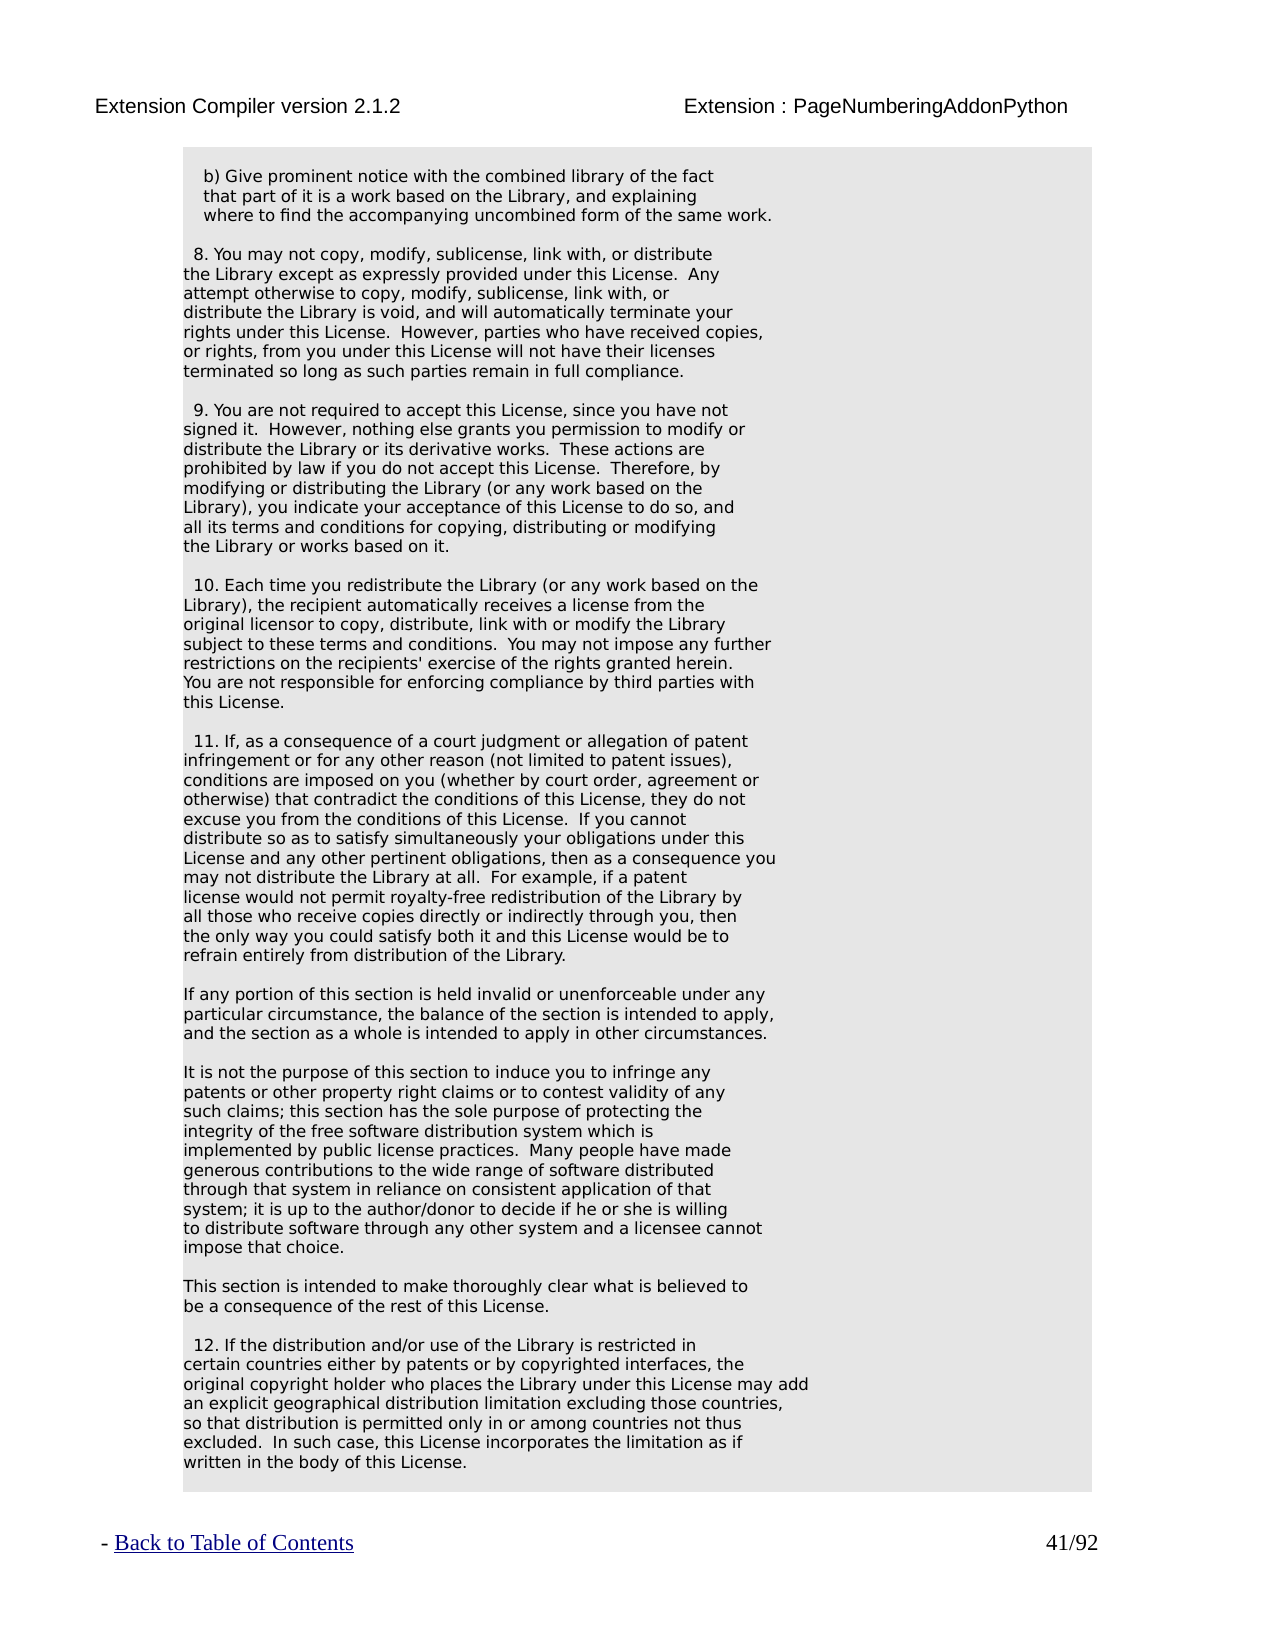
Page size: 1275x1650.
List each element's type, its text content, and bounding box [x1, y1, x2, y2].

text license would not permit royalty-free redistribution of the Library by [183, 888, 1092, 907]
text modifying or distributing the Library (or any work based on the [183, 479, 1092, 498]
text 12. If the distribution and/or use of the Library is restricted in [183, 1336, 1092, 1355]
text generous contributions to the wide range of software distributed [183, 1160, 1092, 1180]
text be a consequence of the rest of this License. [183, 1297, 1092, 1316]
text through that system in reliance on consistent application of that [183, 1180, 1092, 1199]
text You are not responsible for enforcing compliance by third parties with [183, 673, 1092, 693]
text If any portion of this section is held invalid or unenforceable under any [183, 985, 1092, 1004]
text or rights, from you under this License will not have their licenses [183, 342, 1092, 362]
text License and any other pertinent obligations, then as a consequence you [183, 849, 1092, 868]
text refrain entirely from distribution of the Library. [183, 946, 1092, 966]
text to distribute software through any other system and a licensee cannot [183, 1219, 1092, 1238]
text original licensor to copy, distribute, link with or modify the Library [183, 615, 1092, 634]
text that part of it is a work based on the Library, and explaining [183, 186, 1092, 206]
text may not distribute the Library at all. For example, if a patent [183, 868, 1092, 888]
text the Library or works based on it. [183, 537, 1092, 557]
text 10. Each time you redistribute the Library (or any work based on the [183, 576, 1092, 596]
text 8. You may not copy, modify, sublicense, link with, or distribute [183, 245, 1092, 264]
text subject to these terms and conditions. You may not impose any further [183, 634, 1092, 654]
text such claims; this section has the sole purpose of protecting the [183, 1102, 1092, 1121]
text restrictions on the recipients' exercise of the rights granted herein. [183, 654, 1092, 673]
text and the section as a whole is intended to apply in other circumstances. [183, 1024, 1092, 1043]
text all its terms and conditions for copying, distributing or modifying [183, 518, 1092, 537]
text signed it. However, nothing else grants you permission to modify or [183, 420, 1092, 440]
text this License. [183, 693, 1092, 712]
text distribute so as to satisfy simultaneously your obligations under this [183, 829, 1092, 849]
text an explicit geographical distribution limitation excluding those countries, [183, 1394, 1092, 1414]
text system; it is up to the author/donor to decide if he or she is willing [183, 1199, 1092, 1219]
text where to find the accompanying uncombined form of the same work. [183, 206, 1092, 225]
text attempt otherwise to copy, modify, sublicense, link with, or [183, 284, 1092, 303]
text excuse you from the conditions of this License. If you cannot [183, 810, 1092, 829]
text the only way you could satisfy both it and this License would be to [183, 927, 1092, 946]
text 9. You are not required to accept this License, since you have not [183, 401, 1092, 420]
text excluded. In such case, this License incorporates the limitation as if [183, 1433, 1092, 1453]
text certain countries either by patents or by copyrighted interfaces, the [183, 1355, 1092, 1375]
text distribute the Library is void, and will automatically terminate your [183, 303, 1092, 323]
text written in the body of this License. [183, 1453, 1092, 1472]
text integrity of the free software distribution system which is [183, 1121, 1092, 1141]
text rights under this License. However, parties who have received copies, [183, 323, 1092, 342]
text This section is intended to make thoroughly clear what is believed to [183, 1277, 1092, 1297]
text Library), the recipient automatically receives a license from the [183, 596, 1092, 615]
text Library), you indicate your acceptance of this License to do so, and [183, 498, 1092, 518]
text terminated so long as such parties remain in full compliance. [183, 362, 1092, 381]
text implemented by public license practices. Many people have made [183, 1141, 1092, 1160]
text 11. If, as a consequence of a court judgment or allegation of patent [183, 732, 1092, 751]
text all those who receive copies directly or indirectly through you, then [183, 907, 1092, 927]
text otherwise) that contradict the conditions of this License, they do not [183, 790, 1092, 810]
text original copyright holder who places the Library under this License may add [183, 1375, 1092, 1394]
text the Library except as expressly provided under this License. Any [183, 264, 1092, 284]
text so that distribution is permitted only in or among countries not thus [183, 1414, 1092, 1433]
text It is not the purpose of this section to induce you to infringe any [183, 1063, 1092, 1082]
text particular circumstance, the balance of the section is intended to apply, [183, 1004, 1092, 1024]
text patents or other property right claims or to contest validity of any [183, 1082, 1092, 1102]
text conditions are imposed on you (whether by court order, agreement or [183, 771, 1092, 790]
text b) Give prominent notice with the combined library of the fact [183, 167, 1092, 186]
text impose that choice. [183, 1238, 1092, 1258]
text prohibited by law if you do not accept this License. Therefore, by [183, 459, 1092, 479]
text infringement or for any other reason (not limited to patent issues), [183, 751, 1092, 771]
text distribute the Library or its derivative works. These actions are [183, 440, 1092, 459]
